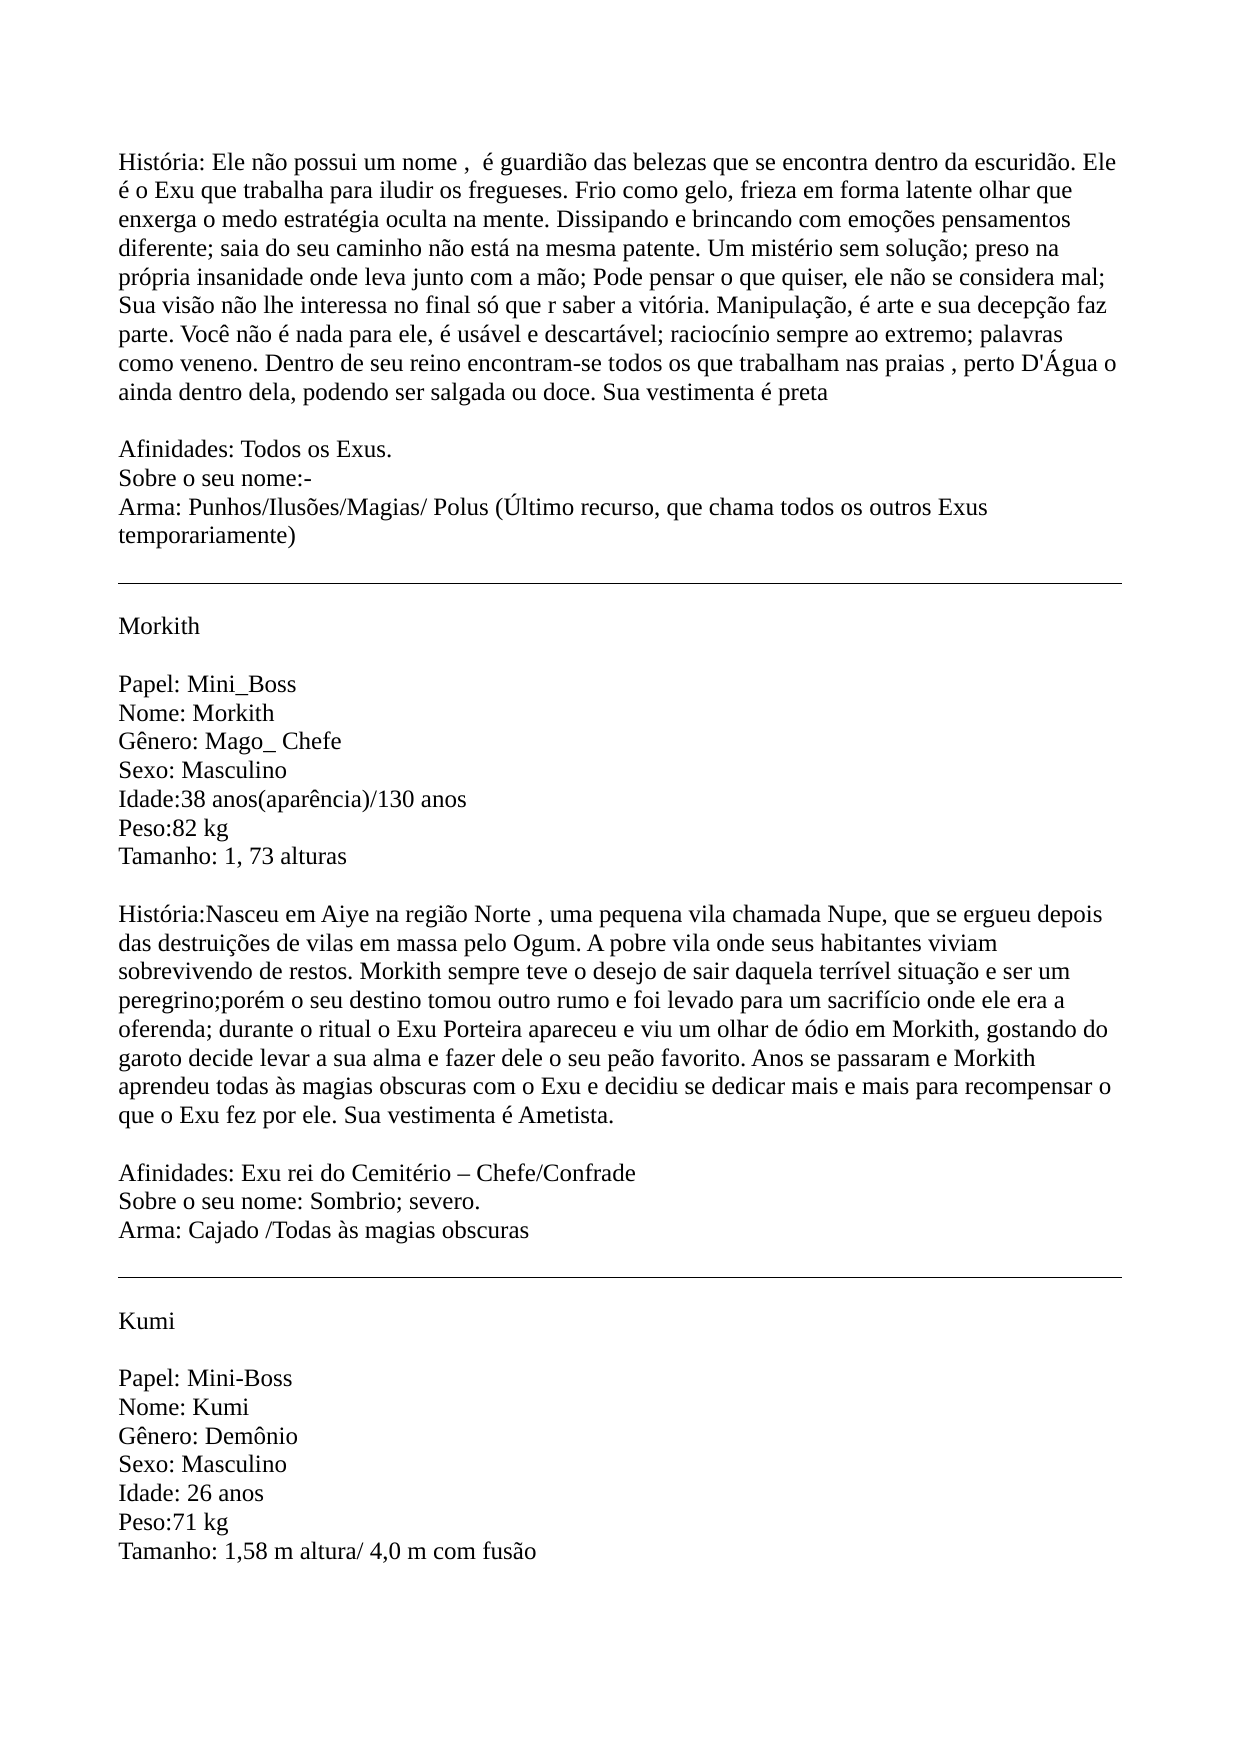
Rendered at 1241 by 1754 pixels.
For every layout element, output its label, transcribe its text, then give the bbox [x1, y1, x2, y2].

text História: Ele não possui um nome , é guardião das belezas que se encontra dentro da escuridão. Ele é o Exu que trabalha para iludir os fregueses. Frio como gelo, frieza em forma latente olhar que enxerga o medo estratégia oculta na mente. Dissipando e brincando com emoções pensamentos diferente; saia do seu caminho não está na mesma patente. Um mistério sem solução; preso na própria insanidade onde leva junto com a mão; Pode pensar o que quiser, ele não se considera mal; Sua visão não lhe interessa no final só que r saber a vitória. Manipulação, é arte e sua decepção faz parte. Você não é nada para ele, é usável e descartável; raciocínio sempre ao extremo; palavras como veneno. Dentro de seu reino encontram-se todos os que trabalham nas praias , perto D'Água o ainda dentro dela, podendo ser salgada ou doce. Sua vestimenta é preta [118, 147, 1122, 406]
text Peso:71 kg [118, 1507, 1122, 1536]
text Tamanho: 1, 73 alturas [118, 841, 1122, 870]
text Afinidades: Todos os Exus. [118, 434, 1122, 463]
text Nome: Kumi [118, 1392, 1122, 1421]
text História:Nasceu em Aiye na região Norte , uma pequena vila chamada Nupe, que se ergueu depois das destruições de vilas em massa pelo Ogum. A pobre vila onde seus habitantes viviam sobrevivendo de restos. Morkith sempre teve o desejo de sair daquela terrível situação e ser um peregrino;porém o seu destino tomou outro rumo e foi levado para um sacrifício onde ele era a oferenda; durante o ritual o Exu Porteira apareceu e viu um olhar de ódio em Morkith, gostando do garoto decide levar a sua alma e fazer dele o seu peão favorito. Anos se passaram e Morkith aprendeu todas às magias obscuras com o Exu e decidiu se dedicar mais e mais para recompensar o que o Exu fez por ele. Sua vestimenta é Ametista. [118, 899, 1122, 1129]
text Papel: Mini_Boss [118, 669, 1122, 698]
text Sobre o seu nome:- [118, 463, 1122, 492]
text Afinidades: Exu rei do Cemitério – Chefe/Confrade [118, 1158, 1122, 1186]
text Arma: Cajado /Todas às magias obscuras [118, 1215, 1122, 1244]
text Sexo: Masculino [118, 755, 1122, 784]
text Nome: Morkith [118, 698, 1122, 726]
text Idade: 26 anos [118, 1478, 1122, 1507]
text Morkith [118, 611, 1122, 640]
text Idade:38 anos(aparência)/130 anos [118, 784, 1122, 813]
text Sobre o seu nome: Sombrio; severo. [118, 1186, 1122, 1215]
text Tamanho: 1,58 m altura/ 4,0 m com fusão [118, 1536, 1122, 1564]
text Gênero: Mago_ Chefe [118, 726, 1122, 755]
text Peso:82 kg [118, 813, 1122, 841]
text Gênero: Demônio [118, 1421, 1122, 1449]
text Papel: Mini-Boss [118, 1363, 1122, 1392]
text Kumi [118, 1306, 1122, 1334]
text Arma: Punhos/Ilusões/Magias/ Polus (Último recurso, que chama todos os outros Exus temporariamente) [118, 492, 1122, 549]
text Sexo: Masculino [118, 1449, 1122, 1478]
